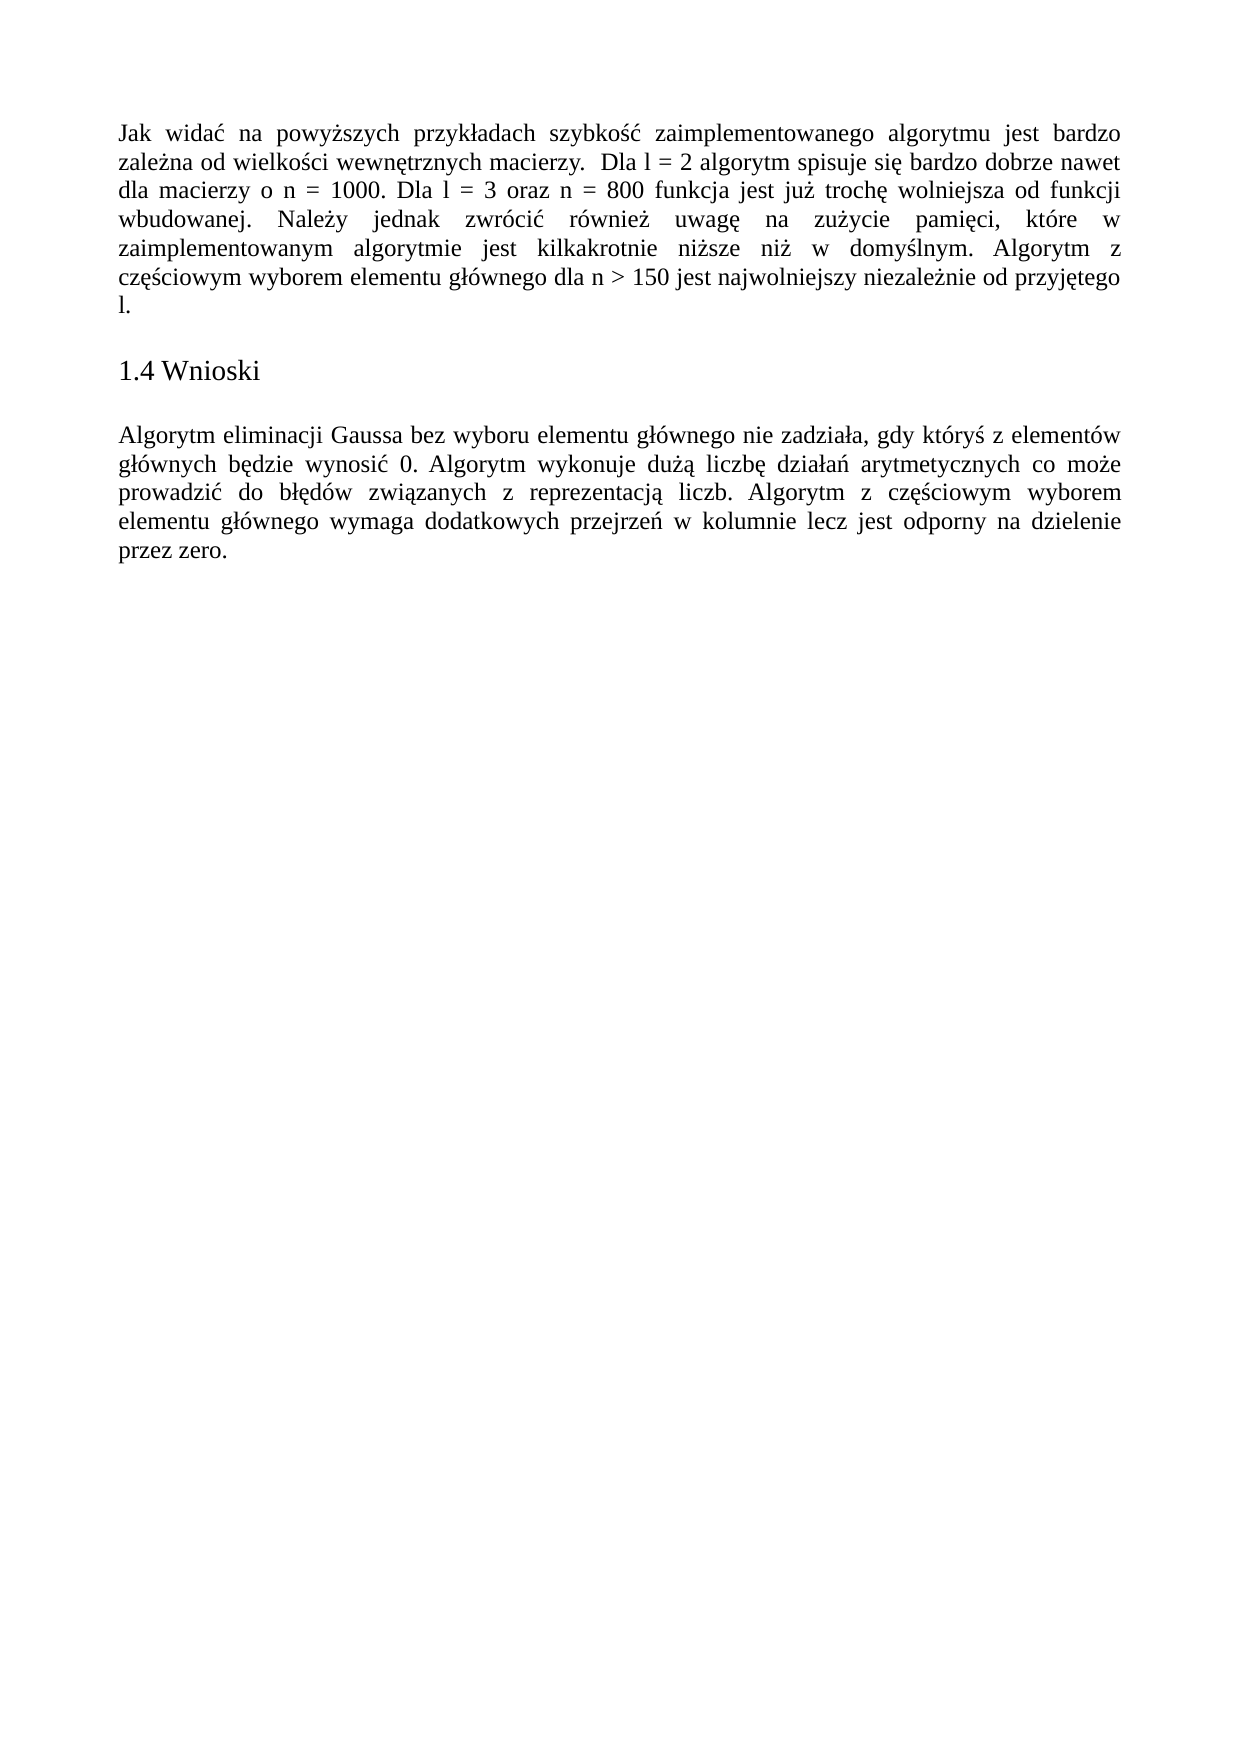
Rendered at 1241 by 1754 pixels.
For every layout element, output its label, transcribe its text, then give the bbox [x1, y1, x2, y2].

text Jak widać na powyższych przykładach szybkość zaimplementowanego algorytmu jest bardzo zależna od wielkości wewnętrznych macierzy. Dla l = 2 algorytm spisuje się bardzo dobrze nawet dla macierzy o n = 1000. Dla l = 3 oraz n = 800 funkcja jest już trochę wolniejsza od funkcji wbudowanej. Należy jednak zwrócić również uwagę na zużycie pamięci, które w zaimplementowanym algorytmie jest kilkakrotnie niższe niż w domyślnym. Algorytm z częściowym wyborem elementu głównego dla n > 150 jest najwolniejszy niezależnie od przyjętego l. [118, 118, 1122, 319]
text 1.4 Wnioski [118, 353, 1122, 386]
text Algorytm eliminacji Gaussa bez wyboru elementu głównego nie zadziała, gdy któryś z elementów głównych będzie wynosić 0. Algorytm wykonuje dużą liczbę działań arytmetycznych co może prowadzić do błędów związanych z reprezentacją liczb. Algorytm z częściowym wyborem elementu głównego wymaga dodatkowych przejrzeń w kolumnie lecz jest odporny na dzielenie przez zero. [118, 420, 1122, 564]
